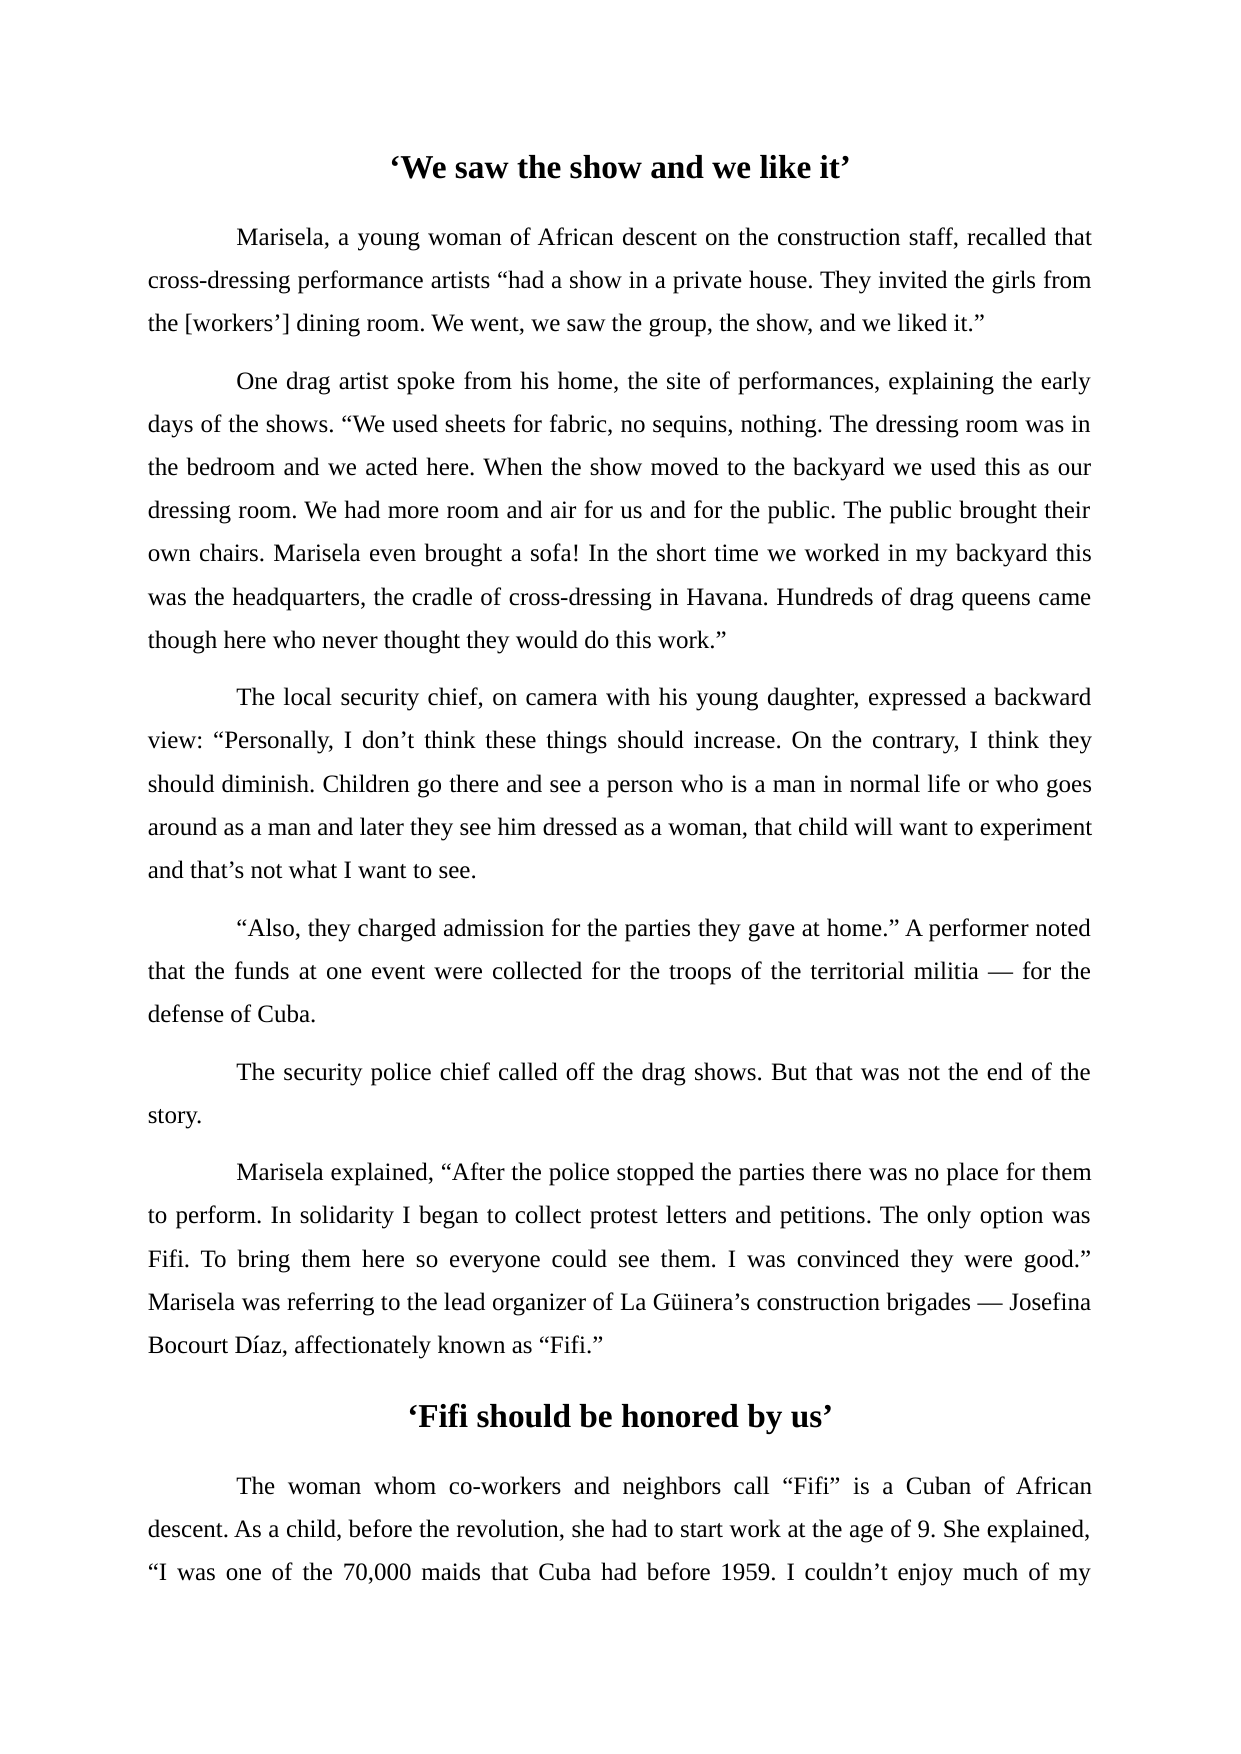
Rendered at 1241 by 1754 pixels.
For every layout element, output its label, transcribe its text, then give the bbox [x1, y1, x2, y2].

subtitle ‘Fifi should be honored by us’ [148, 1396, 1093, 1435]
text The local security chief, on camera with his young daughter, expressed a backward view: “Personally, I don’t think these things should increase. On the contrary, I think they should diminish. Children go there and see a person who is a man in normal life or who goes around as a man and later they see him dressed as a woman, that child will want to experiment and that’s not what I want to see. [148, 682, 1093, 884]
text One drag artist spoke from his home, the site of performances, explaining the early days of the shows. “We used sheets for fabric, no sequins, nothing. The dressing room was in the bedroom and we acted here. When the show moved to the backyard we used this as our dressing room. We had more room and air for us and for the public. The public brought their own chairs. Marisela even brought a sofa! In the short time we worked in my backyard this was the headquarters, the cradle of cross-dressing in Havana. Hundreds of drag queens came though here who never thought they would do this work.” [148, 366, 1093, 653]
subtitle ‘We saw the show and we like it’ [148, 148, 1093, 186]
text The security police chief called off the drag shows. But that was not the end of the story. [148, 1057, 1093, 1128]
text Marisela explained, “After the police stopped the parties there was no place for them to perform. In solidarity I began to collect protest letters and petitions. The only option was Fifi. To bring them here so everyone could see them. I was convinced they were good.” Marisela was referring to the lead organizer of La Güinera’s construction brigades — Josefina Bocourt Díaz, affectionately known as “Fifi.” [148, 1157, 1093, 1359]
text The woman whom co-workers and neighbors call “Fifi” is a Cuban of African descent. As a child, before the revolution, she had to start work at the age of 9. She explained, “I was one of the 70,000 maids that Cuba had before 1959. I couldn’t enjoy much of my [148, 1471, 1093, 1586]
text Marisela, a young woman of African descent on the construction staff, recalled that cross-dressing performance artists “had a show in a private house. They invited the girls from the [workers’] dining room. We went, we saw the group, the show, and we liked it.” [148, 222, 1093, 337]
text “Also, they charged admission for the parties they gave at home.” A performer noted that the funds at one event were collected for the troops of the territorial militia — for the defense of Cuba. [148, 913, 1093, 1028]
